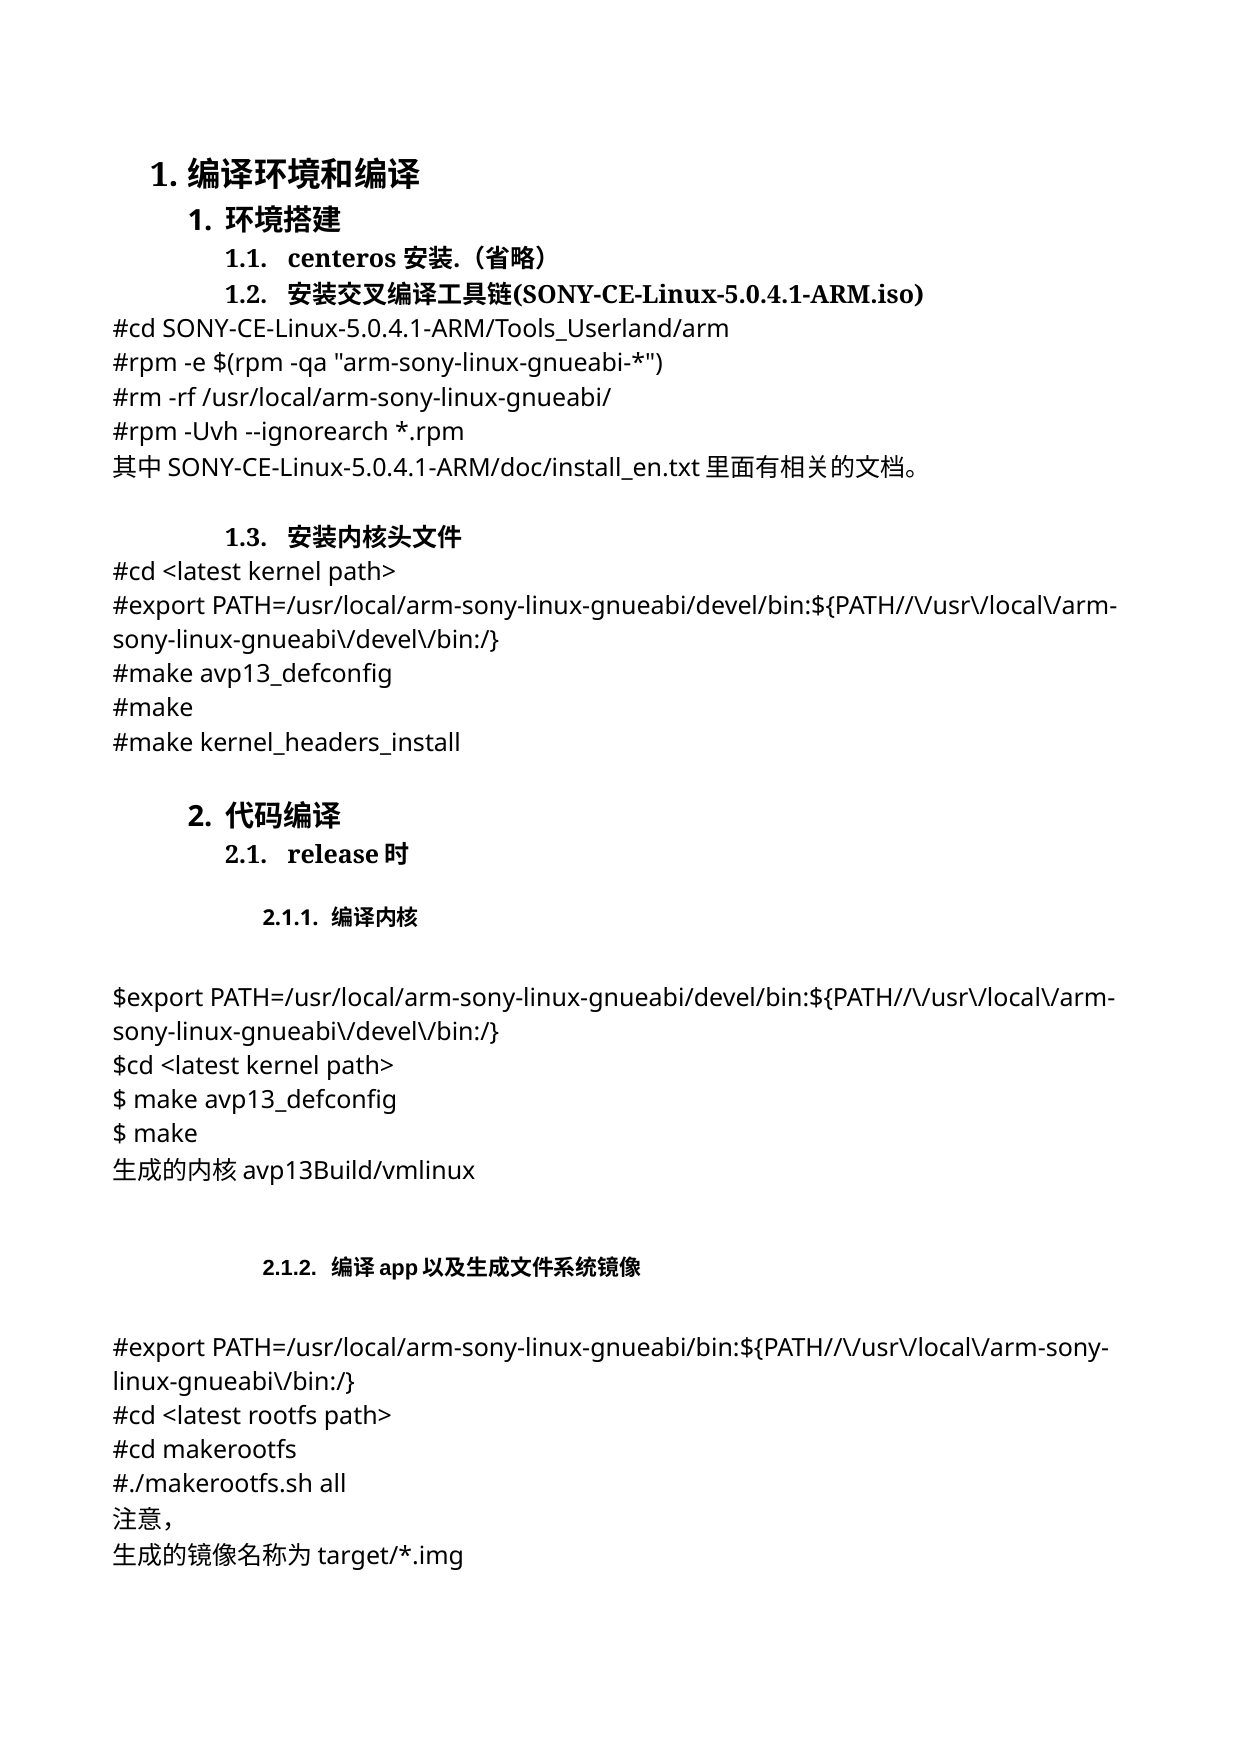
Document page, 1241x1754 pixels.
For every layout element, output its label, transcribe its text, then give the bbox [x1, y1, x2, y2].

subtitle centeros 安装.（省略） [225, 238, 1128, 275]
text #export PATH=/usr/local/arm-sony-linux-gnueabi/devel/bin:${PATH//\/usr\/local\/arm-sony-linux-gnueabi\/devel\/bin:/} [112, 588, 1128, 656]
text 注意， [112, 1499, 1128, 1536]
text #export PATH=/usr/local/arm-sony-linux-gnueabi/bin:${PATH//\/usr\/local\/arm-sony-linux-gnueabi\/bin:/} [112, 1329, 1128, 1397]
subtitle 安装交叉编译工具链(SONY-CE-Linux-5.0.4.1-ARM.iso) [225, 275, 1128, 311]
text $cd <latest kernel path> [112, 1048, 1128, 1082]
text #./makerootfs.sh all [112, 1465, 1128, 1499]
text #rpm -Uvh --ignorearch *.rpm [112, 413, 1128, 447]
subtitle 编译环境和编译 [150, 148, 1128, 196]
subtitle 安装内核头文件 [225, 518, 1128, 554]
subtitle 环境搭建 [187, 196, 1128, 238]
text #cd makerootfs [112, 1431, 1128, 1465]
text $ make avp13_defconfig [112, 1082, 1128, 1116]
subtitle 编译app以及生成文件系统镜像 [262, 1249, 1128, 1281]
text #rpm -e $(rpm -qa "arm-sony-linux-gnueabi-*") [112, 345, 1128, 379]
subtitle 代码编译 [187, 792, 1128, 835]
text 其中SONY-CE-Linux-5.0.4.1-ARM/doc/install_en.txt里面有相关的文档。 [112, 447, 1128, 483]
text #cd <latest kernel path> [112, 554, 1128, 588]
subtitle 编译内核 [262, 900, 1128, 932]
text $ make [112, 1116, 1128, 1150]
subtitle release时 [225, 835, 1128, 871]
text #cd SONY-CE-Linux-5.0.4.1-ARM/Tools_Userland/arm [112, 311, 1128, 345]
text $export PATH=/usr/local/arm-sony-linux-gnueabi/devel/bin:${PATH//\/usr\/local\/arm-sony-linux-gnueabi\/devel\/bin:/} [112, 980, 1128, 1048]
text #make [112, 690, 1128, 724]
text #make kernel_headers_install [112, 724, 1128, 758]
text 生成的镜像名称为target/*.img [112, 1536, 1128, 1572]
text 生成的内核avp13Build/vmlinux [112, 1150, 1128, 1186]
text #cd <latest rootfs path> [112, 1397, 1128, 1431]
text #rm -rf /usr/local/arm-sony-linux-gnueabi/ [112, 379, 1128, 413]
text #make avp13_defconfig [112, 656, 1128, 690]
